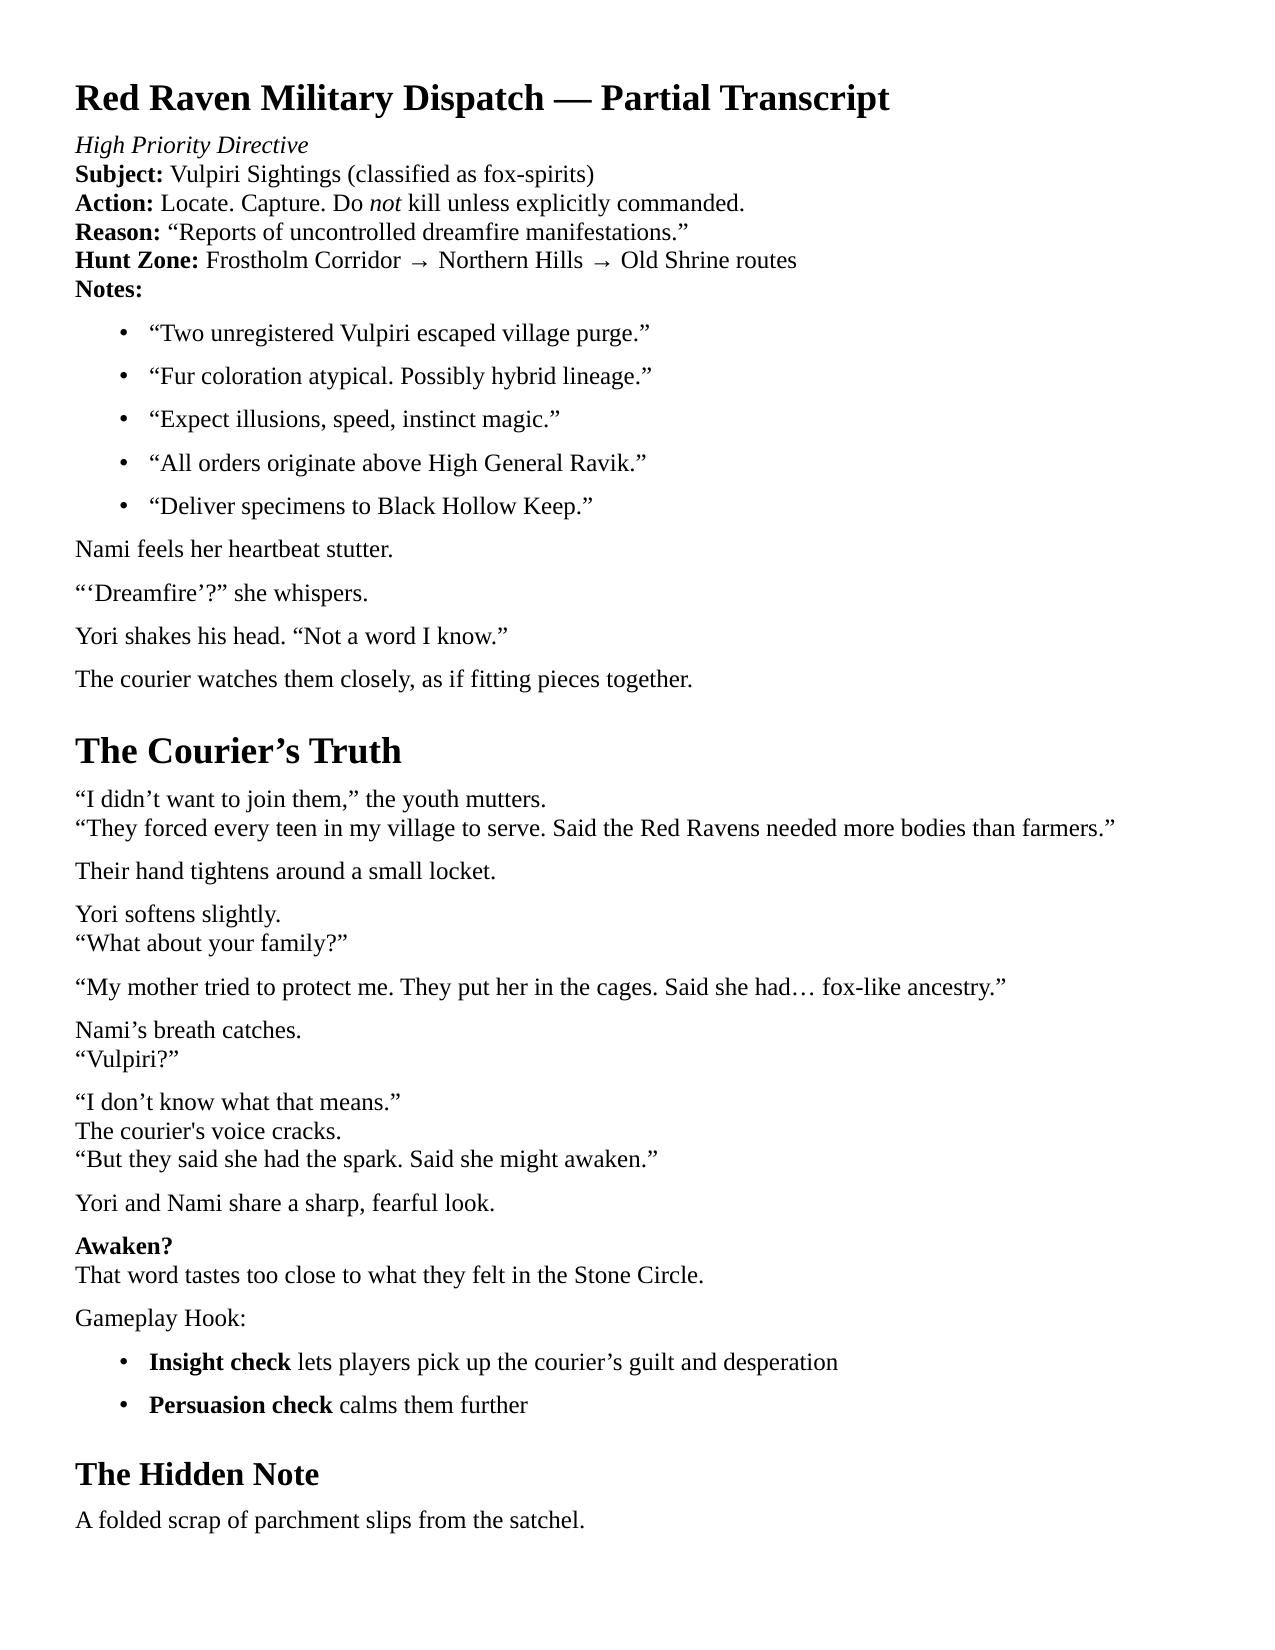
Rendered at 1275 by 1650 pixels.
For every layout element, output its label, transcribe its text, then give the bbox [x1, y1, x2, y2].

subtitle The Hidden Note [75, 1454, 1200, 1492]
text Yori shakes his head. “Not a word I know.” [75, 621, 1200, 650]
text Gameplay Hook: [75, 1303, 1200, 1332]
list “Two unregistered Vulpiri escaped village purge.” [119, 318, 1200, 346]
list “Fur coloration atypical. Possibly hybrid lineage.” [119, 361, 1200, 390]
text The courier watches them closely, as if fitting pieces together. [75, 664, 1200, 693]
text “I don’t know what that means.” The courier's voice cracks. “But they said she had the spark. Said she might awaken.” [75, 1087, 1200, 1173]
text High Priority Directive Subject: Vulpiri Sightings (classified as fox-spirits) Action: Locate. Capture. Do not kill unless explicitly commanded. Reason: “Reports of uncontrolled dreamfire manifestations.” Hunt Zone: Frostholm Corridor → Northern Hills → Old Shrine routes Notes: [75, 131, 1200, 303]
text Nami’s breath catches. “Vulpiri?” [75, 1015, 1200, 1072]
list “Deliver specimens to Black Hollow Keep.” [119, 491, 1200, 520]
text Their hand tightens around a small locket. [75, 856, 1200, 885]
text “I didn’t want to join them,” the youth mutters. “They forced every teen in my village to serve. Said the Red Ravens needed more bodies than farmers.” [75, 784, 1200, 842]
subtitle Red Raven Military Dispatch — Partial Transcript [75, 75, 1200, 118]
text “My mother tried to protect me. They put her in the cages. Said she had… fox-like ancestry.” [75, 972, 1200, 1000]
list “Expect illusions, speed, instinct magic.” [119, 404, 1200, 433]
subtitle The Courier’s Truth [75, 728, 1200, 772]
list Insight check lets players pick up the courier’s guilt and desperation [119, 1347, 1200, 1375]
text Awaken? That word tastes too close to what they felt in the Stone Circle. [75, 1231, 1200, 1289]
list Persuasion check calms them further [119, 1390, 1200, 1419]
text A folded scrap of parchment slips from the satchel. [75, 1505, 1200, 1534]
text Yori and Nami share a sharp, fearful look. [75, 1188, 1200, 1217]
text Yori softens slightly. “What about your family?” [75, 899, 1200, 957]
text Nami feels her heartbeat stutter. [75, 534, 1200, 563]
list “All orders originate above High General Ravik.” [119, 448, 1200, 476]
text “‘Dreamfire’?” she whispers. [75, 578, 1200, 606]
